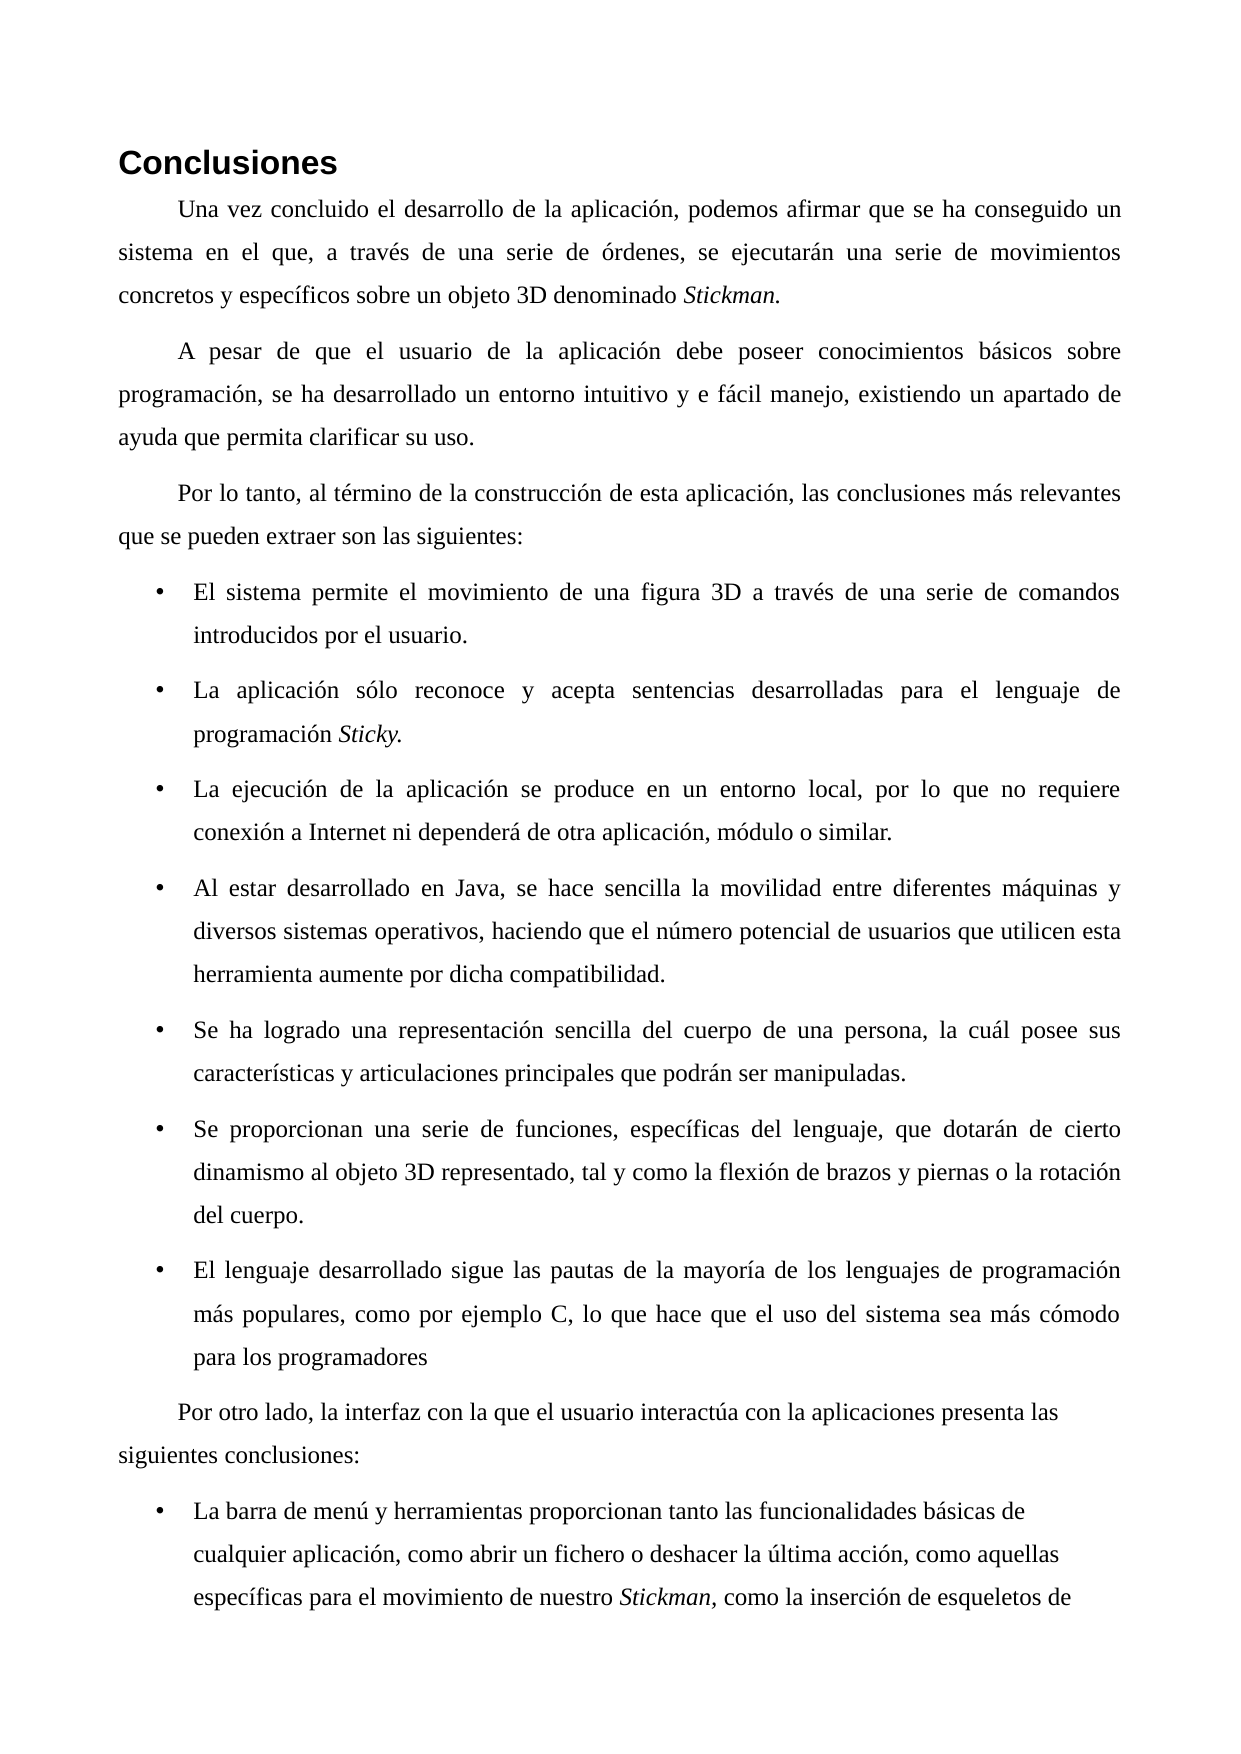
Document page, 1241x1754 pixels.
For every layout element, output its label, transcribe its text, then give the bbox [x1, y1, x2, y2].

list La ejecución de la aplicación se produce en un entorno local, por lo que no requiere conexión a Internet ni dependerá de otra aplicación, módulo o similar. [156, 774, 1122, 846]
text Por otro lado, la interfaz con la que el usuario interactúa con la aplicaciones presenta las siguientes conclusiones: [118, 1397, 1122, 1469]
text Por lo tanto, al término de la construcción de esta aplicación, las conclusiones más relevantes que se pueden extraer son las siguientes: [118, 478, 1122, 550]
list Al estar desarrollado en Java, se hace sencilla la movilidad entre diferentes máquinas y diversos sistemas operativos, haciendo que el número potencial de usuarios que utilicen esta herramienta aumente por dicha compatibilidad. [156, 873, 1122, 988]
text A pesar de que el usuario de la aplicación debe poseer conocimientos básicos sobre programación, se ha desarrollado un entorno intuitivo y e fácil manejo, existiendo un apartado de ayuda que permita clarificar su uso. [118, 336, 1122, 451]
list La aplicación sólo reconoce y acepta sentencias desarrolladas para el lenguaje de programación Sticky. [156, 676, 1122, 747]
text Una vez concluido el desarrollo de la aplicación, podemos afirmar que se ha conseguido un sistema en el que, a través de una serie de órdenes, se ejecutarán una serie de movimientos concretos y específicos sobre un objeto 3D denominado Stickman. [118, 194, 1122, 309]
subtitle Conclusiones [118, 143, 1122, 182]
list Se ha logrado una representación sencilla del cuerpo de una persona, la cuál posee sus características y articulaciones principales que podrán ser manipuladas. [156, 1015, 1122, 1087]
list La barra de menú y herramientas proporcionan tanto las funcionalidades básicas de cualquier aplicación, como abrir un fichero o deshacer la última acción, como aquellas específicas para el movimiento de nuestro Stickman, como la inserción de esqueletos de [156, 1496, 1122, 1611]
list El sistema permite el movimiento de una figura 3D a través de una serie de comandos introducidos por el usuario. [156, 577, 1122, 649]
list El lenguaje desarrollado sigue las pautas de la mayoría de los lenguajes de programación más populares, como por ejemplo C, lo que hace que el uso del sistema sea más cómodo para los programadores [156, 1256, 1122, 1371]
list Se proporcionan una serie de funciones, específicas del lenguaje, que dotarán de cierto dinamismo al objeto 3D representado, tal y como la flexión de brazos y piernas o la rotación del cuerpo. [156, 1114, 1122, 1229]
